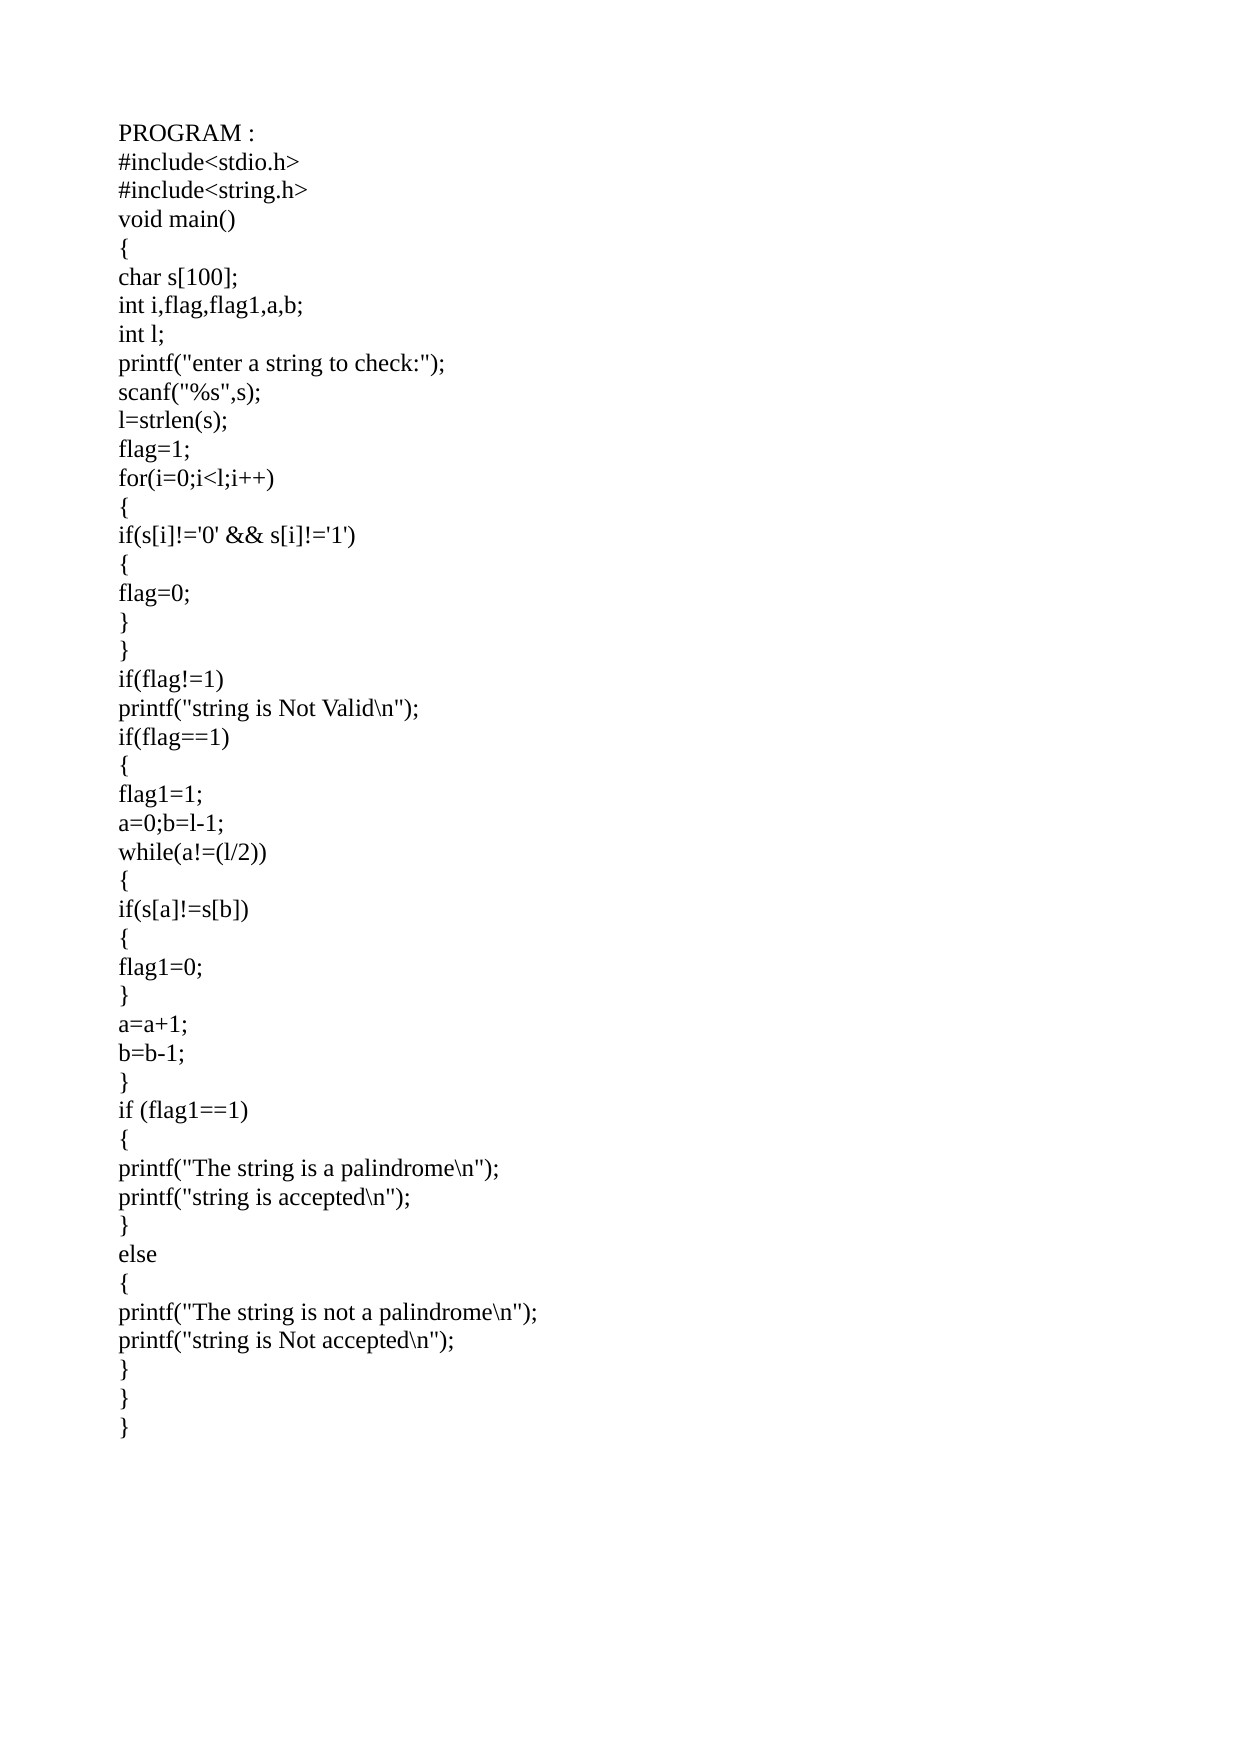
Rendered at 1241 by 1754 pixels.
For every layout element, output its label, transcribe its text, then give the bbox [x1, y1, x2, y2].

text else [118, 1239, 1122, 1268]
text { [118, 549, 1122, 578]
text } [118, 1354, 1122, 1383]
text } [118, 607, 1122, 636]
text { [118, 1124, 1122, 1153]
text } [118, 1067, 1122, 1096]
text int l; [118, 319, 1122, 348]
text #include<string.h> [118, 176, 1122, 204]
text scanf("%s",s); [118, 377, 1122, 406]
text { [118, 751, 1122, 779]
text #include<stdio.h> [118, 147, 1122, 176]
text flag1=1; [118, 779, 1122, 808]
text { [118, 1268, 1122, 1297]
text printf("The string is not a palindrome\n"); [118, 1297, 1122, 1326]
text printf("enter a string to check:"); [118, 348, 1122, 377]
text { [118, 492, 1122, 521]
text printf("string is Not Valid\n"); [118, 693, 1122, 722]
text } [118, 636, 1122, 664]
text int i,flag,flag1,a,b; [118, 291, 1122, 319]
text PROGRAM : [118, 118, 1122, 147]
text { [118, 233, 1122, 262]
text { [118, 923, 1122, 952]
text flag=1; [118, 434, 1122, 463]
text a=0;b=l-1; [118, 808, 1122, 837]
text b=b-1; [118, 1038, 1122, 1067]
text } [118, 1383, 1122, 1412]
text if(flag!=1) [118, 664, 1122, 693]
text printf("string is accepted\n"); [118, 1182, 1122, 1211]
text if(s[a]!=s[b]) [118, 894, 1122, 923]
text char s[100]; [118, 262, 1122, 291]
text printf("The string is a palindrome\n"); [118, 1153, 1122, 1182]
text flag=0; [118, 578, 1122, 607]
text while(a!=(l/2)) [118, 837, 1122, 866]
text { [118, 866, 1122, 894]
text a=a+1; [118, 1009, 1122, 1038]
text if(s[i]!='0' && s[i]!='1') [118, 521, 1122, 549]
text void main() [118, 204, 1122, 233]
text flag1=0; [118, 952, 1122, 981]
text if (flag1==1) [118, 1096, 1122, 1124]
text for(i=0;i<l;i++) [118, 463, 1122, 492]
text } [118, 1412, 1122, 1441]
text printf("string is Not accepted\n"); [118, 1326, 1122, 1354]
text } [118, 981, 1122, 1009]
text } [118, 1211, 1122, 1239]
text l=strlen(s); [118, 406, 1122, 434]
text if(flag==1) [118, 722, 1122, 751]
